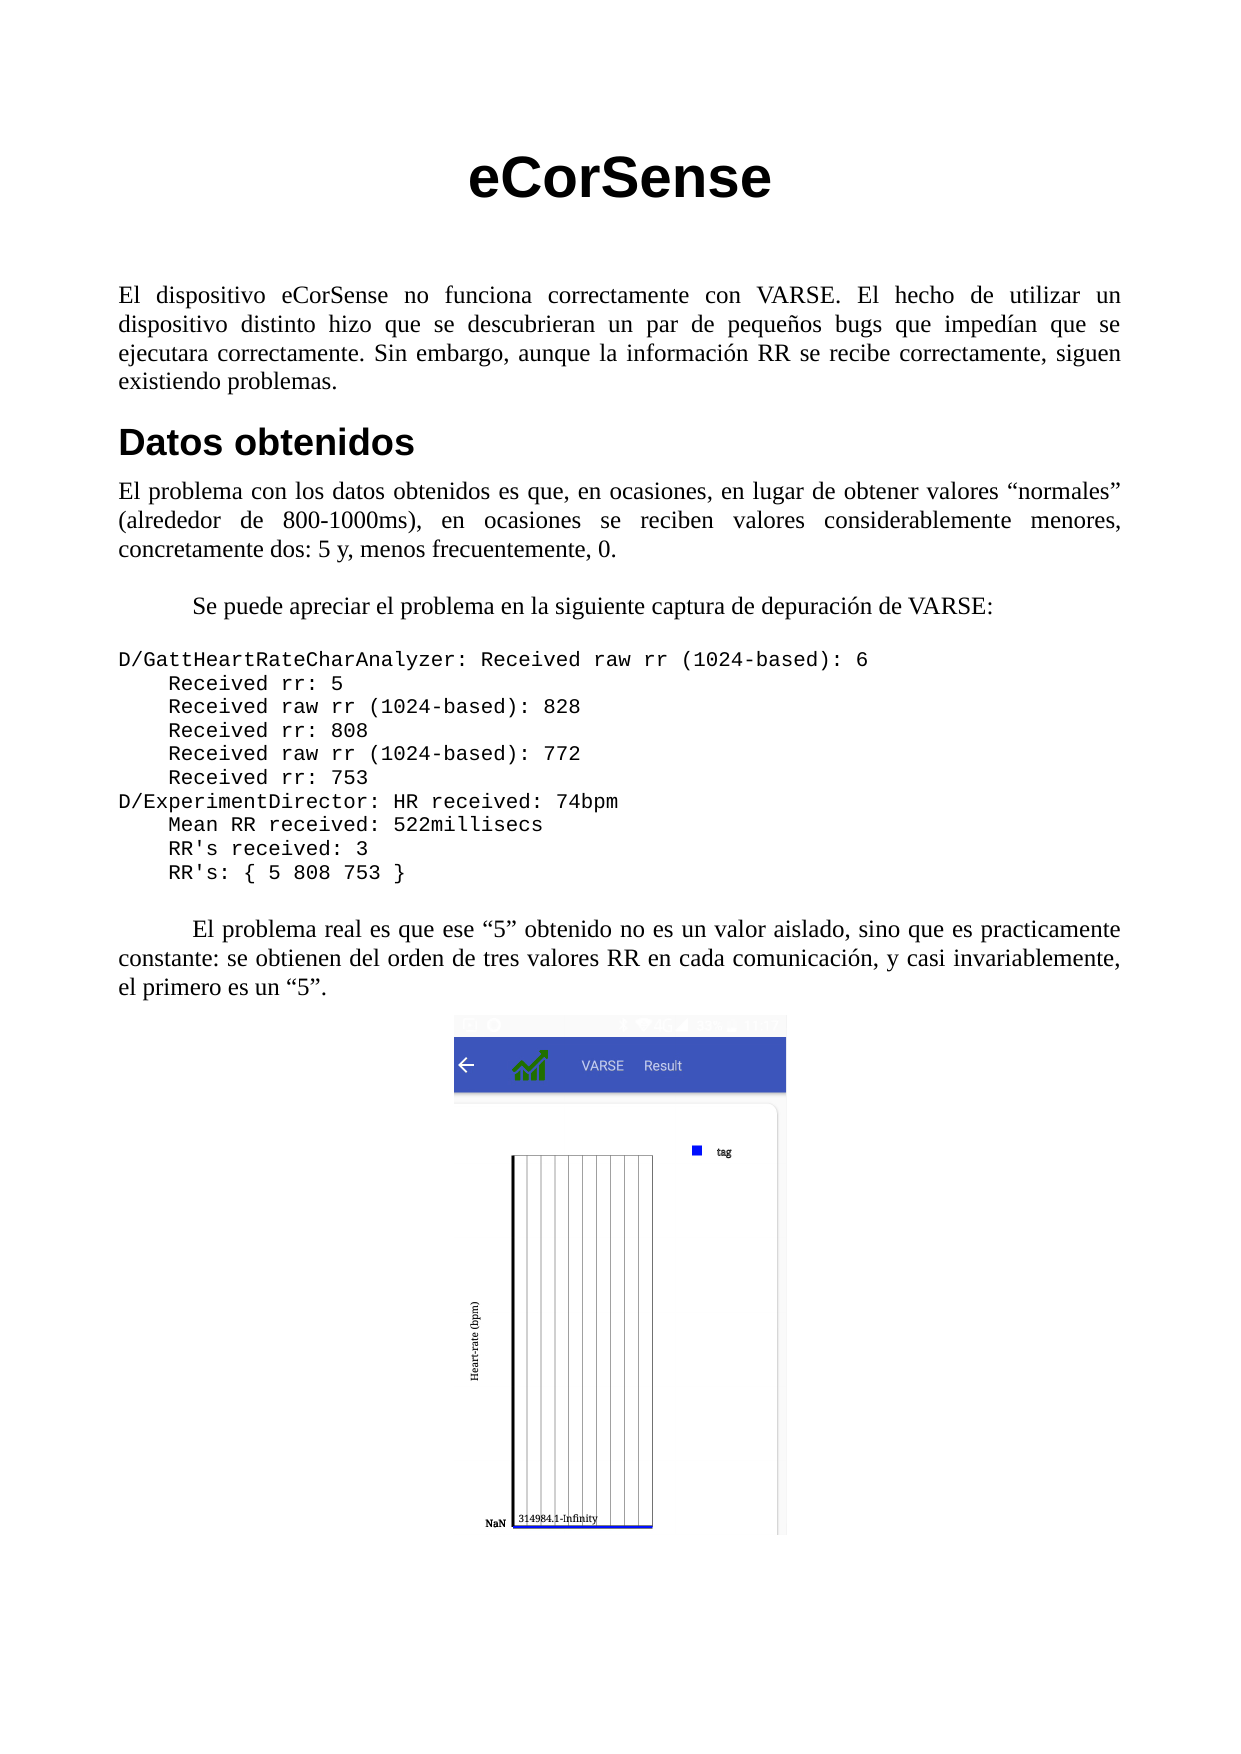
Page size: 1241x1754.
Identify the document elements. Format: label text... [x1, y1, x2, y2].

title eCorSense [118, 143, 1122, 210]
text Received raw rr (1024-based): 828 [118, 696, 1122, 720]
text D/ExperimentDirector: HR received: 74bpm [118, 791, 1122, 814]
text El problema real es que ese “5” obtenido no es un valor aislado, sino que es practicamente constante: se obtienen del orden de tres valores RR en cada comunicación, y casi invariablemente, el primero es un “5”. [118, 914, 1122, 1000]
text Received rr: 753 [118, 767, 1122, 791]
text Received rr: 808 [118, 720, 1122, 743]
picture [454, 1015, 787, 1535]
text D/GattHeartRateCharAnalyzer: Received raw rr (1024-based): 6 [118, 649, 1122, 672]
text El problema con los datos obtenidos es que, en ocasiones, en lugar de obtener valores “normales” (alrededor de 800-1000ms), en ocasiones se reciben valores considerablemente menores, concretamente dos: 5 y, menos frecuentemente, 0. [118, 476, 1122, 563]
text Se puede apreciar el problema en la siguiente captura de depuración de VARSE: [118, 591, 1122, 620]
text Received raw rr (1024-based): 772 [118, 743, 1122, 767]
text RR's: { 5 808 753 } [118, 862, 1122, 885]
text Received rr: 5 [118, 672, 1122, 696]
text RR's received: 3 [118, 838, 1122, 862]
text Mean RR received: 522millisecs [118, 814, 1122, 838]
subtitle Datos obtenidos [118, 420, 1122, 464]
text El dispositivo eCorSense no funciona correctamente con VARSE. El hecho de utilizar un dispositivo distinto hizo que se descubrieran un par de pequeños bugs que impedían que se ejecutara correctamente. Sin embargo, aunque la información RR se recibe correctamente, siguen existiendo problemas. [118, 280, 1122, 395]
